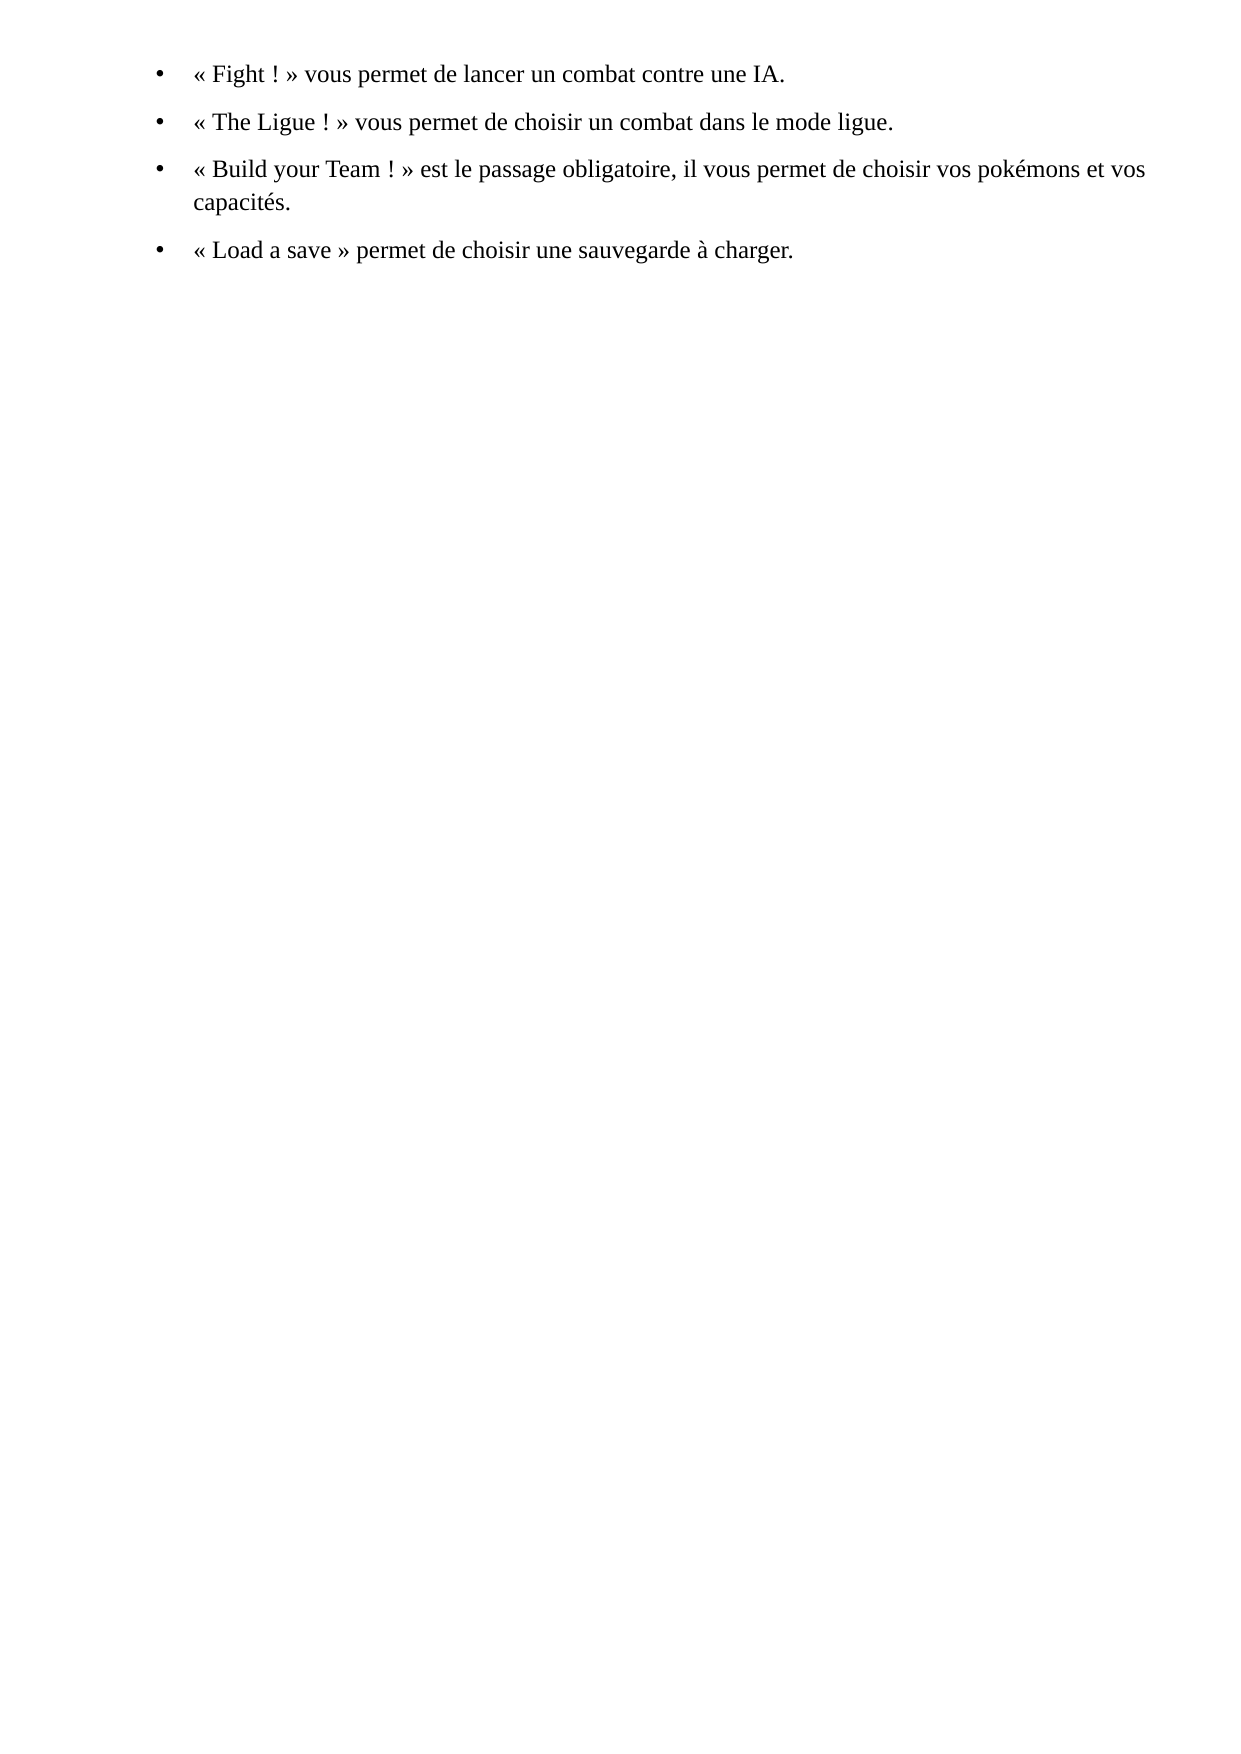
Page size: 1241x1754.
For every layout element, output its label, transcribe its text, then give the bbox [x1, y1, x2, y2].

list « The Ligue ! » vous permet de choisir un combat dans le mode ligue. [156, 107, 1181, 135]
list « Fight ! » vous permet de lancer un combat contre une IA. [156, 59, 1181, 88]
list « Build your Team ! » est le passage obligatoire, il vous permet de choisir vos pokémons et vos capacités. [156, 154, 1181, 216]
list « Load a save » permet de choisir une sauvegarde à charger. [156, 235, 1181, 264]
